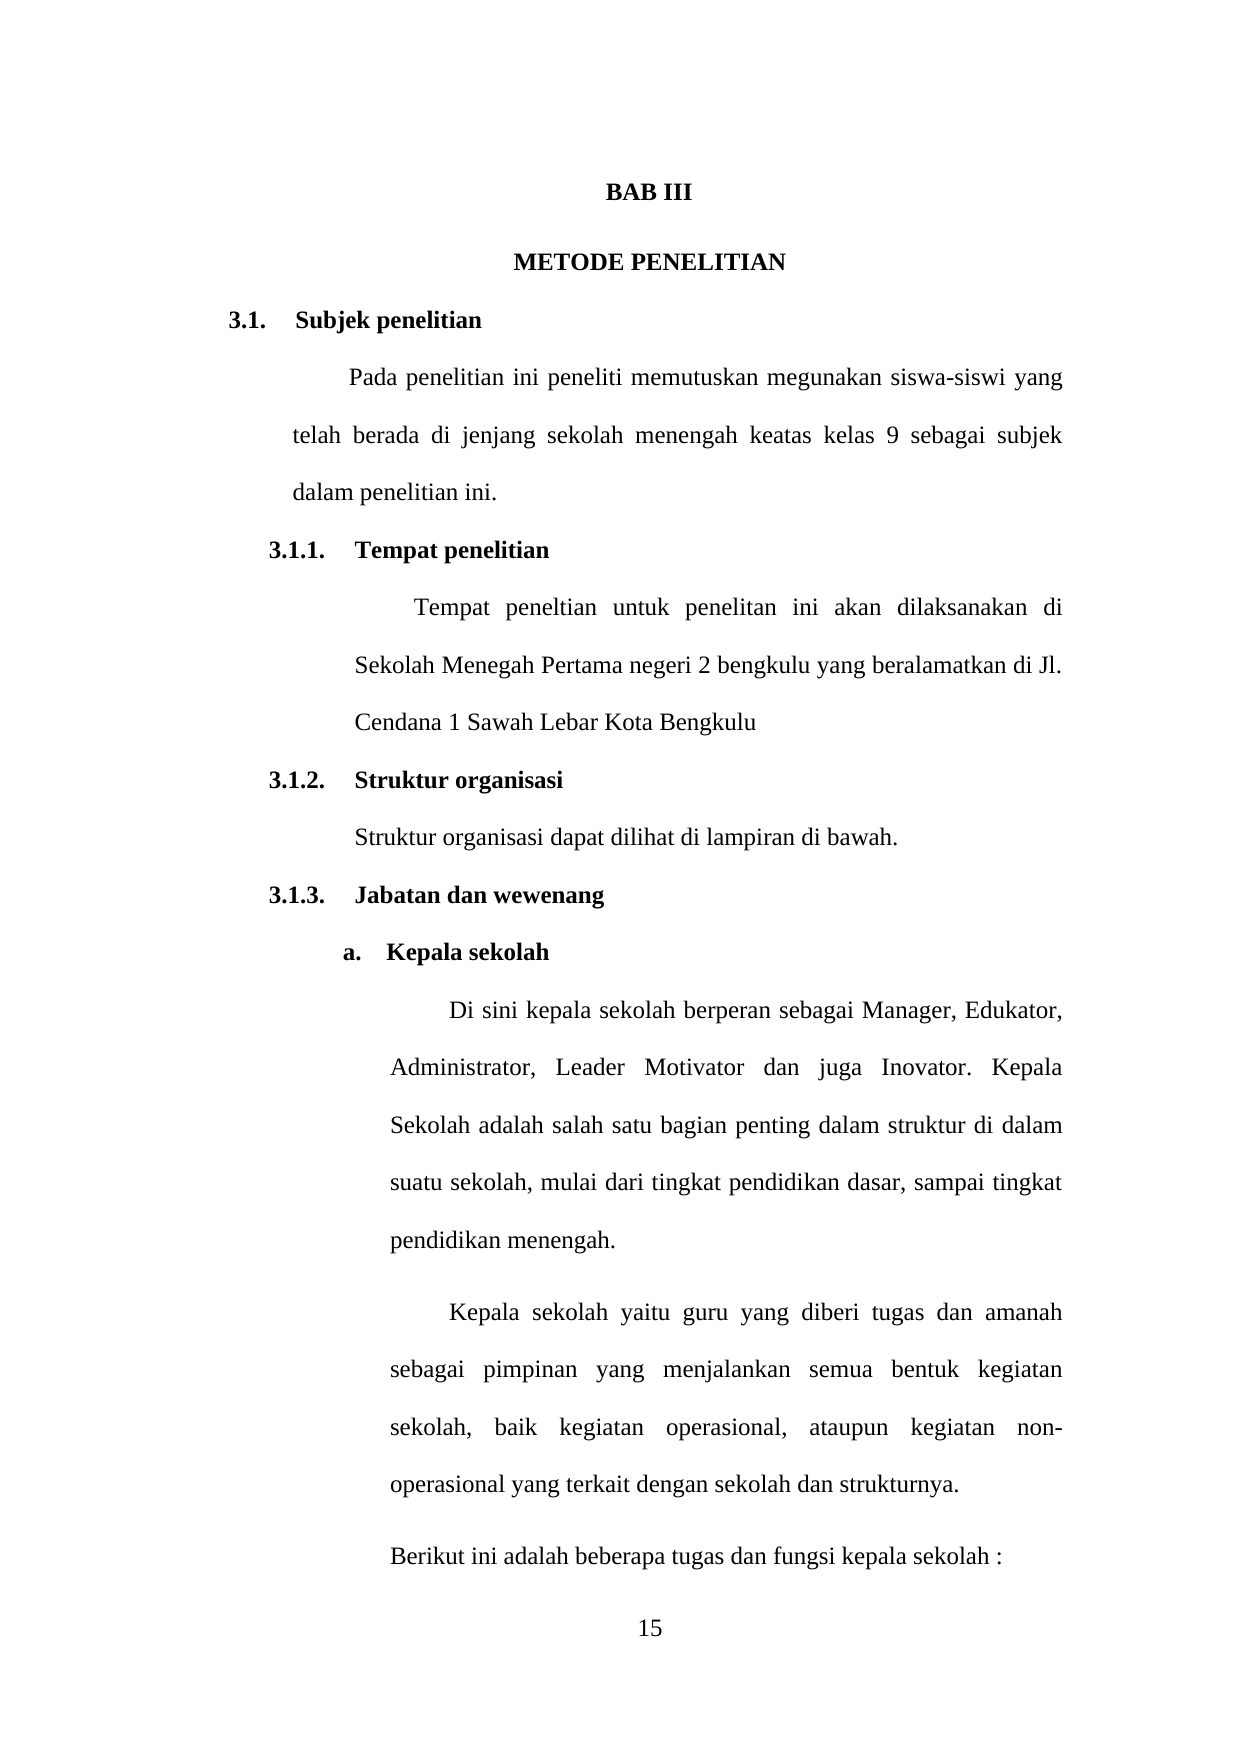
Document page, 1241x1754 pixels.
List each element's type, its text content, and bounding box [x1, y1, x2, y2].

list Berikut ini adalah beberapa tugas dan fungsi kepala sekolah : [390, 1541, 1063, 1570]
subtitle Jabatan dan wewenang [325, 880, 1063, 908]
subtitle Struktur organisasi [325, 765, 1063, 793]
subtitle Tempat penelitian [325, 535, 1063, 563]
subtitle Tempat peneltian untuk penelitan ini akan dilaksanakan di Sekolah Menegah Pertama negeri 2 bengkulu yang beralamatkan di Jl. Cendana 1 Sawah Lebar Kota Bengkulu [354, 592, 1063, 736]
subtitle Struktur organisasi dapat dilihat di lampiran di bawah. [325, 822, 1063, 851]
subtitle Pada penelitian ini peneliti memutuskan megunakan siswa-siswi yang telah berada di jenjang sekolah menengah keatas kelas 9 sebagai subjek dalam penelitian ini. [292, 362, 1063, 506]
subtitle METODE PENELITIAN [236, 247, 1062, 276]
text Di sini kepala sekolah berperan sebagai Manager, Edukator, Administrator, Leader Motivator dan juga Inovator. Kepala Sekolah adalah salah satu bagian penting dalam struktur di dalam suatu sekolah, mulai dari tingkat pendidikan dasar, sampai tingkat pendidikan menengah. [390, 995, 1063, 1253]
text Kepala sekolah yaitu guru yang diberi tugas dan amanah sebagai pimpinan yang menjalankan semua bentuk kegiatan sekolah, baik kegiatan operasional, ataupun kegiatan non-operasional yang terkait dengan sekolah dan strukturnya. [390, 1297, 1063, 1498]
list Kepala sekolah [343, 937, 1063, 966]
subtitle BAB III [236, 177, 1062, 206]
subtitle Subjek penelitian [266, 305, 1062, 333]
